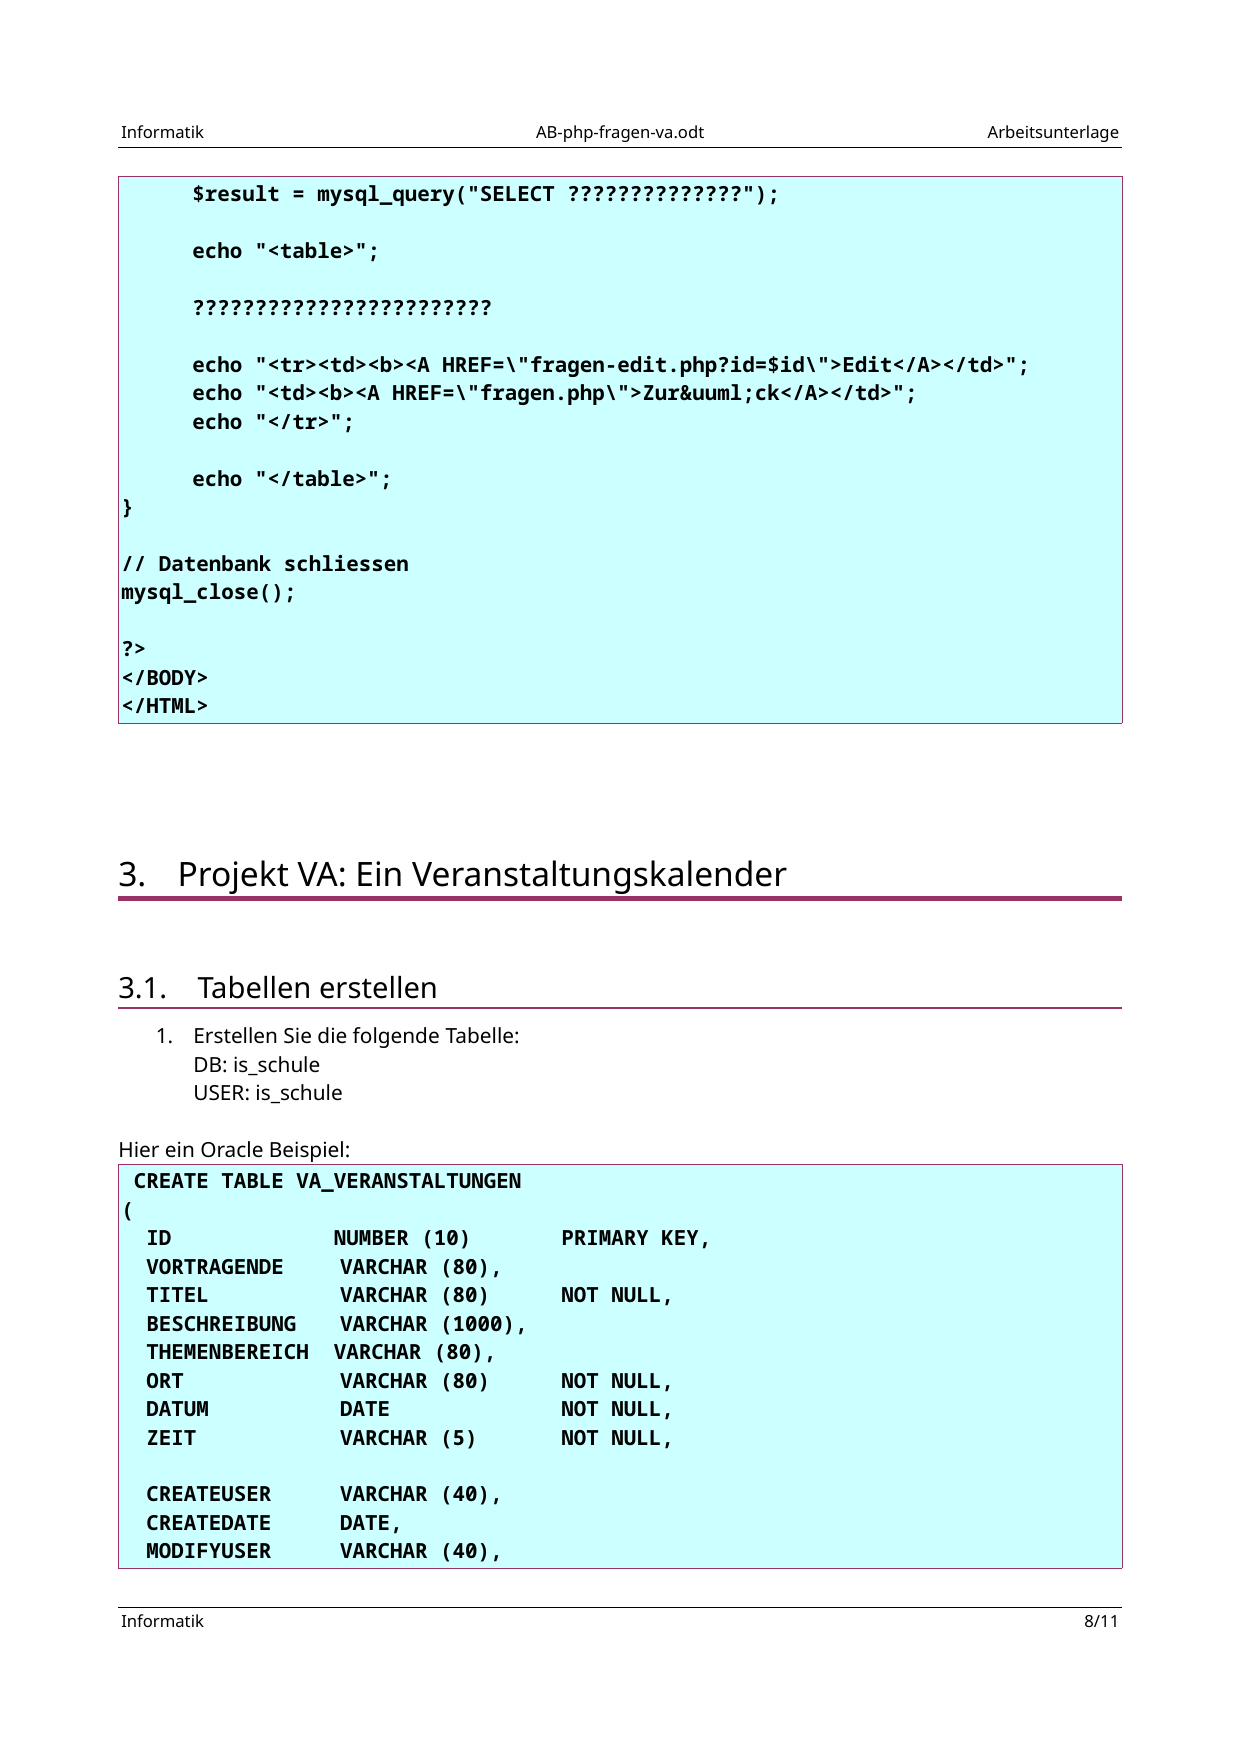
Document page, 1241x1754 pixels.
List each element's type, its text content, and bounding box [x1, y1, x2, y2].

text ORT VARCHAR (80) NOT NULL, [119, 1363, 1122, 1391]
text ZEIT VARCHAR (5) NOT NULL, [119, 1419, 1122, 1448]
text ???????????????????????? [119, 290, 1122, 318]
text ?> [119, 631, 1122, 660]
text // Datenbank schliessen [119, 546, 1122, 574]
subtitle Projekt VA: Ein Veranstaltungskalender [118, 850, 1122, 896]
text DATUM DATE NOT NULL, [119, 1391, 1122, 1419]
text echo "</tr>"; [119, 404, 1122, 432]
text CREATEUSER VARCHAR (40), [119, 1448, 1122, 1505]
list Erstellen Sie die folgende Tabelle: DB: is_schule USER: is_schule [156, 1021, 1122, 1107]
text THEMENBEREICH VARCHAR (80), [119, 1334, 1122, 1363]
text Hier ein Oracle Beispiel: [118, 1135, 1122, 1164]
text echo "<tr><td><b><A HREF=\"fragen-edit.php?id=$id\">Edit</A></td>"; [119, 347, 1122, 375]
text echo "<td><b><A HREF=\"fragen.php\">Zur&uuml;ck</A></td>"; [119, 375, 1122, 404]
text BESCHREIBUNG VARCHAR (1000), [119, 1306, 1122, 1334]
text mysql_close(); [119, 574, 1122, 603]
text TITEL VARCHAR (80) NOT NULL, [119, 1277, 1122, 1306]
subtitle Tabellen erstellen [118, 967, 1122, 1007]
text </BODY> [119, 660, 1122, 688]
text </HTML> [119, 688, 1122, 723]
text ID NUMBER (10) PRIMARY KEY, [119, 1221, 1122, 1249]
text MODIFYUSER VARCHAR (40), [119, 1533, 1122, 1568]
text VORTRAGENDE VARCHAR (80), [119, 1249, 1122, 1277]
text CREATEDATE DATE, [119, 1505, 1122, 1533]
text echo "</table>"; [119, 461, 1122, 489]
text echo "<table>"; [119, 233, 1122, 262]
text } [119, 489, 1122, 517]
text $result = mysql_query("SELECT ??????????????"); [119, 177, 1122, 205]
text CREATE TABLE VA_VERANSTALTUNGEN [119, 1165, 1122, 1192]
text ( [119, 1192, 1122, 1221]
